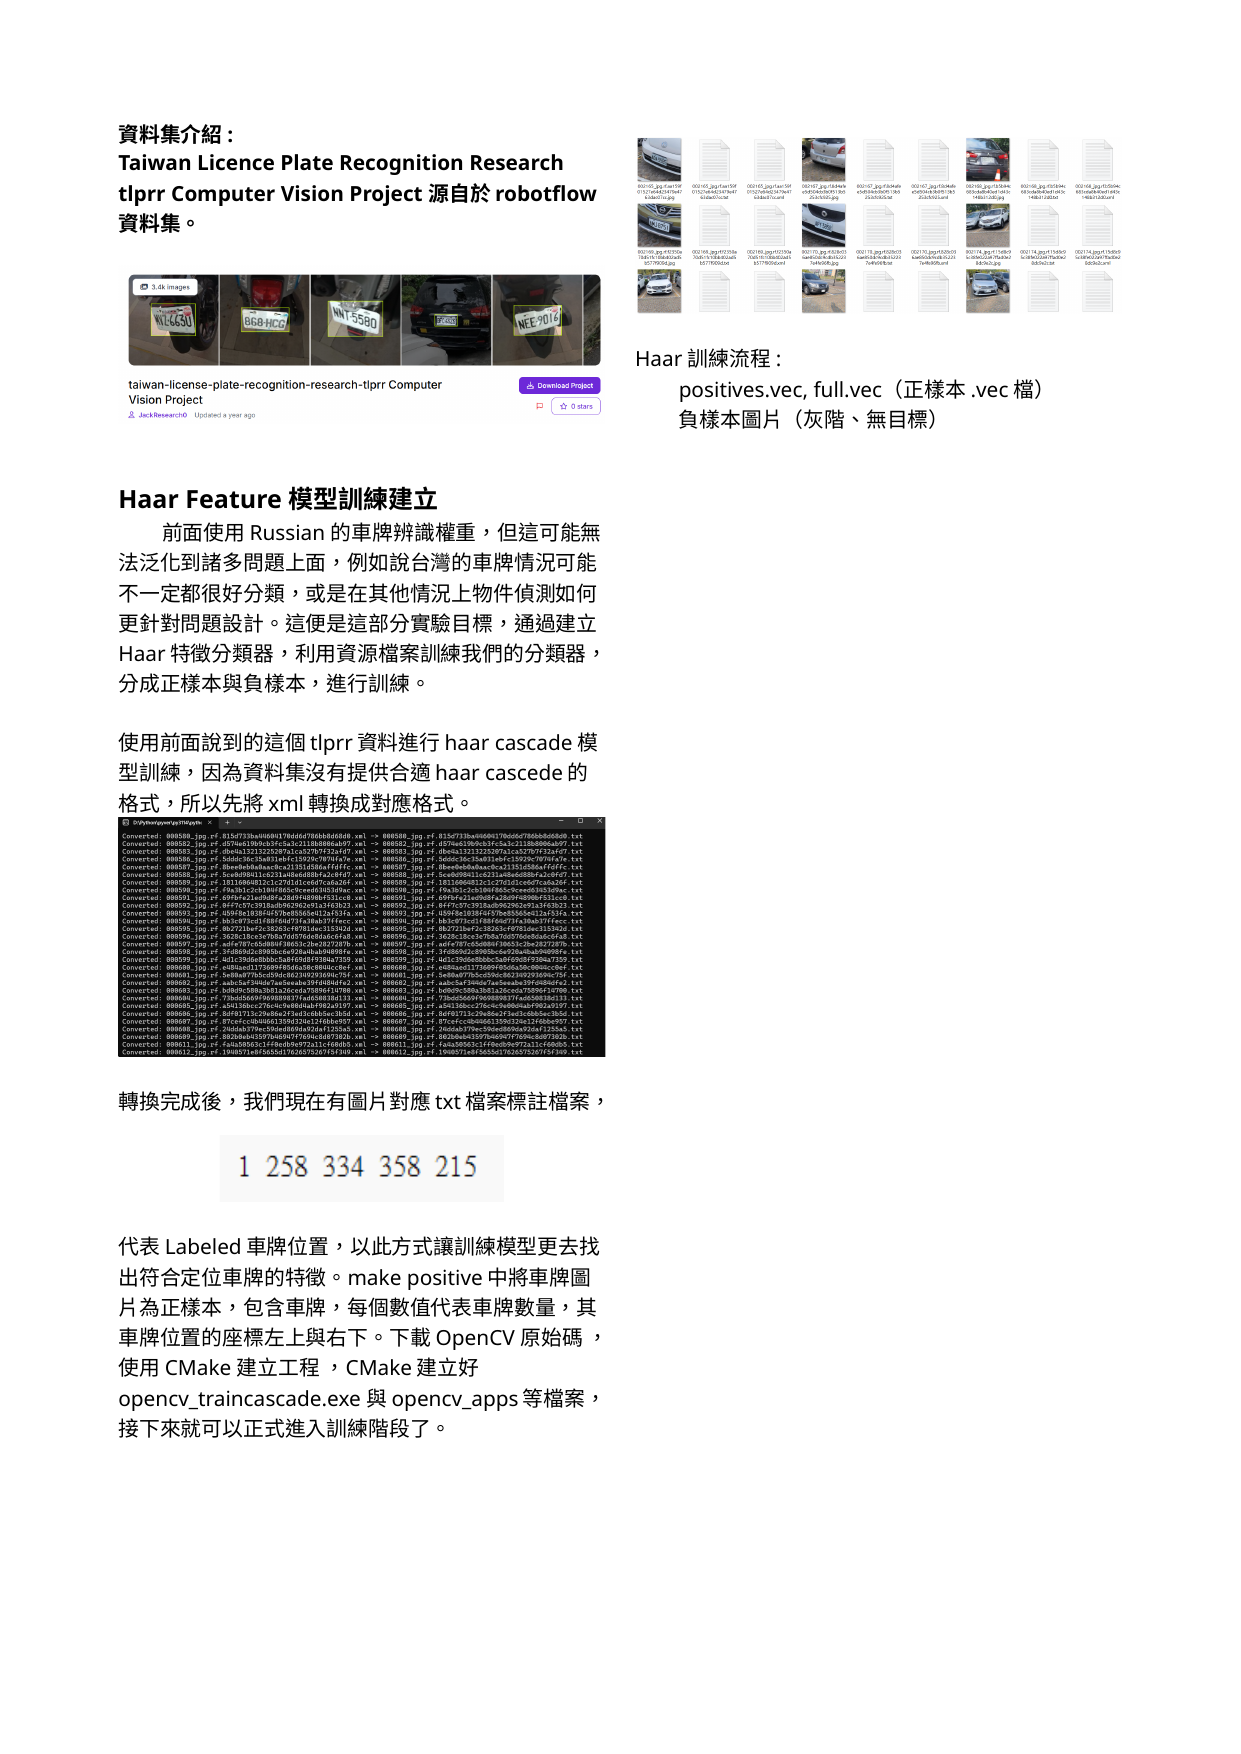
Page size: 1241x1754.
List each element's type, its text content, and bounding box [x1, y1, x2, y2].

text positives.vec, full.vec（正樣本 .vec 檔） [635, 373, 1122, 403]
text 資料集介紹 : [118, 118, 605, 148]
text 使用前面說到的這個tlprr資料進行haar cascade模型訓練，因為資料集沒有提供合適haar cascede的格式，所以先將xml轉換成對應格式。 [118, 726, 605, 817]
text 轉換完成後，我們現在有圖片對應txt檔案標註檔案， [118, 1085, 605, 1115]
picture [219, 1135, 504, 1202]
picture [118, 817, 606, 1057]
picture [118, 265, 606, 424]
text Taiwan Licence Plate Recognition Research tlprr Computer Vision Project 源自於robotflow資料集。 [118, 148, 605, 237]
text 負樣本圖片（灰階、無目標） [635, 403, 1122, 433]
text Haar Feature 模型訓練建立 [118, 480, 605, 516]
text Haar 訓練流程 : [635, 342, 1122, 373]
text 前面使用Russian 的車牌辨識權重，但這可能無法泛化到諸多問題上面，例如說台灣的車牌情況可能不一定都很好分類，或是在其他情況上物件偵測如何更針對問題設計。這便是這部分實驗目標，通過建立Haar特徵分類器，利用資源檔案訓練我們的分類器，分成正樣本與負樣本，進行訓練。 [118, 516, 605, 698]
text 接下來就可以正式進入訓練階段了。 [118, 1412, 605, 1442]
text 代表 Labeled車牌位置，以此方式讓訓練模型更去找出符合定位車牌的特徵。make positive中將車牌圖片為正樣本，包含車牌，每個數值代表車牌數量，其車牌位置的座標左上與右下。下載 OpenCV 原始碼 ，使用 CMake 建立工程 ，CMake建立好opencv_traincascade.exe 與opencv_apps等檔案， [118, 1231, 605, 1412]
picture [634, 137, 1123, 314]
